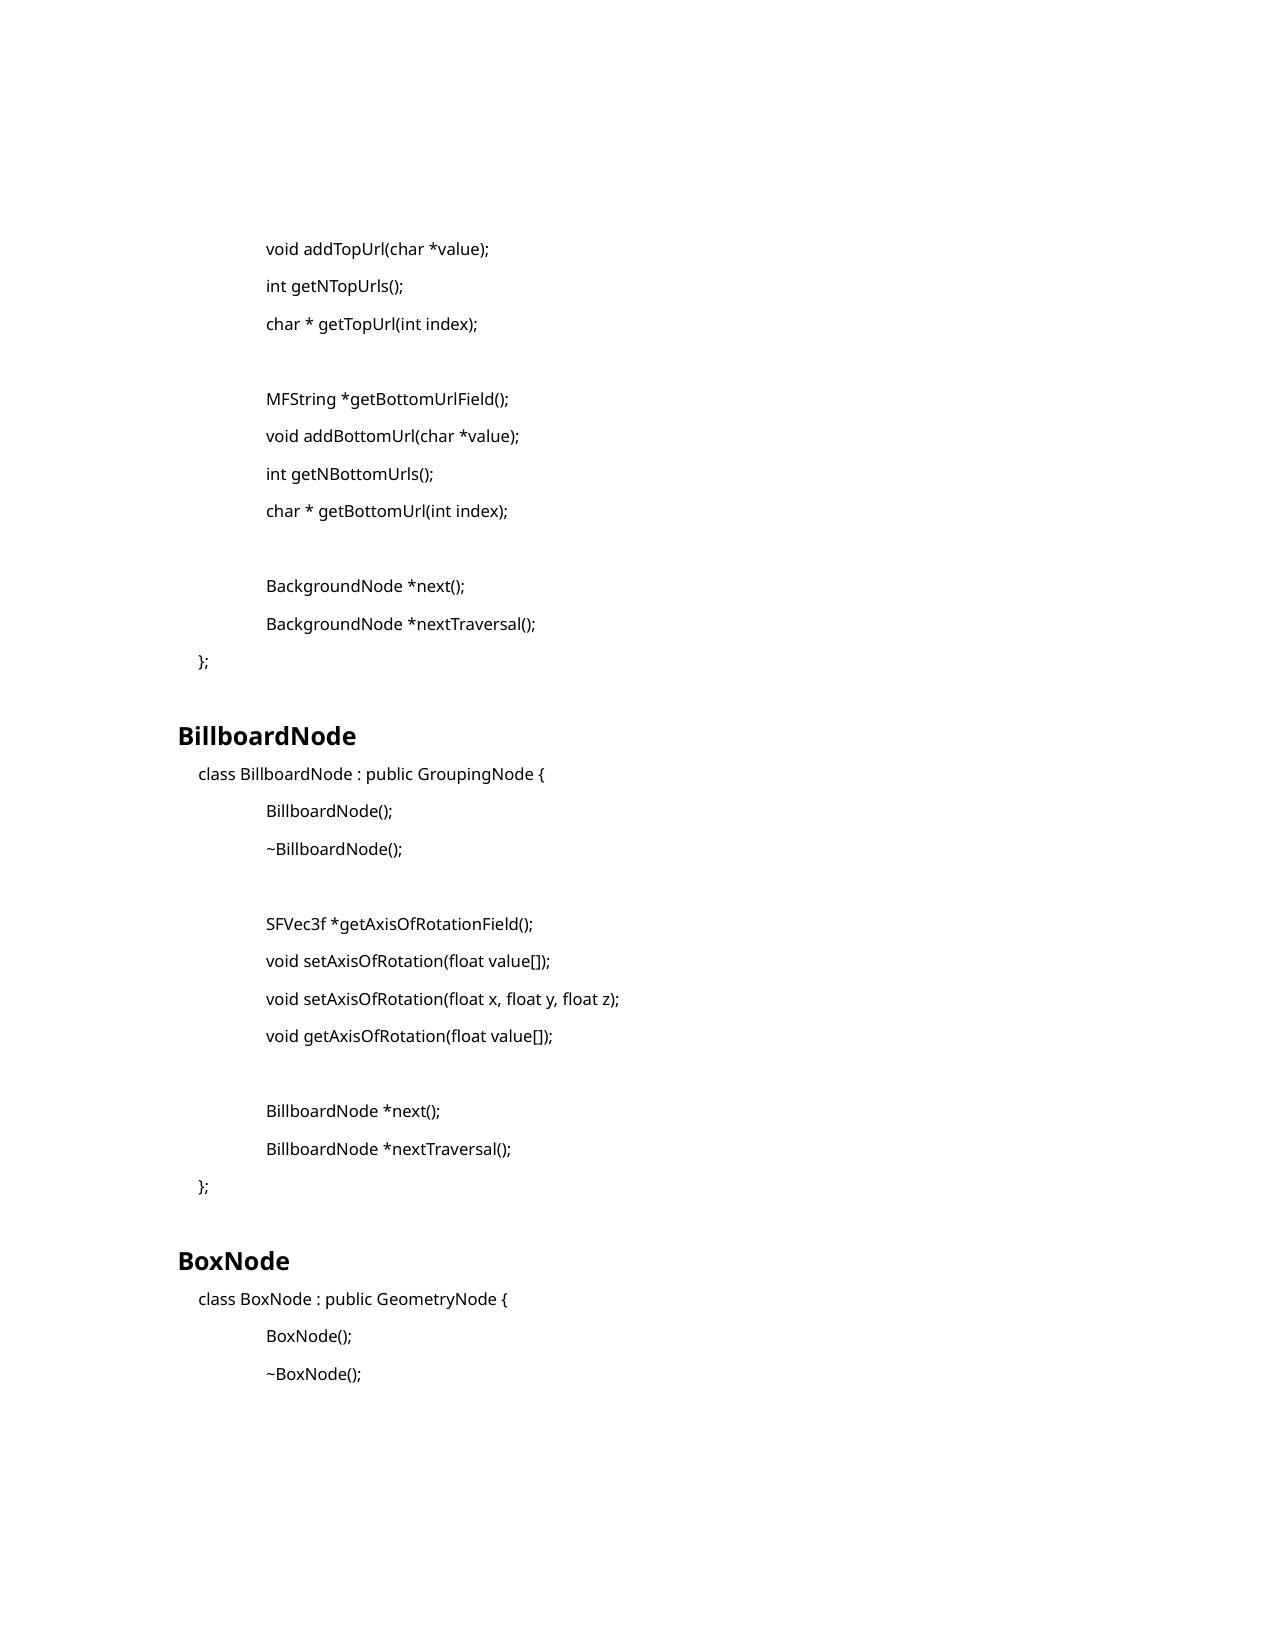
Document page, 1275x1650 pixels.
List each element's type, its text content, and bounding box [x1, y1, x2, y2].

text void addBottomUrl(char *value); [198, 417, 1098, 455]
text class BillboardNode : public GroupingNode { [198, 755, 1098, 792]
text void getAxisOfRotation(float value[]); [198, 1017, 1098, 1055]
text }; [198, 642, 1098, 680]
text BillboardNode *nextTraversal(); [198, 1130, 1098, 1167]
text char * getTopUrl(int index); [198, 305, 1098, 342]
text void setAxisOfRotation(float x, float y, float z); [198, 980, 1098, 1017]
subtitle BillboardNode [177, 717, 1098, 755]
text MFString *getBottomUrlField(); [198, 380, 1098, 417]
subtitle BoxNode [177, 1242, 1098, 1280]
text BillboardNode(); [198, 792, 1098, 830]
text void setAxisOfRotation(float value[]); [198, 942, 1098, 980]
text ~BoxNode(); [198, 1355, 1098, 1392]
text char * getBottomUrl(int index); [198, 492, 1098, 530]
text BackgroundNode *nextTraversal(); [198, 605, 1098, 642]
text }; [198, 1167, 1098, 1205]
text class BoxNode : public GeometryNode { [198, 1280, 1098, 1317]
text void addTopUrl(char *value); [198, 230, 1098, 267]
text ~BillboardNode(); [198, 830, 1098, 867]
text int getNBottomUrls(); [198, 455, 1098, 492]
text BillboardNode *next(); [198, 1092, 1098, 1130]
text int getNTopUrls(); [198, 267, 1098, 305]
text SFVec3f *getAxisOfRotationField(); [198, 905, 1098, 942]
text BoxNode(); [198, 1317, 1098, 1355]
text BackgroundNode *next(); [198, 567, 1098, 605]
